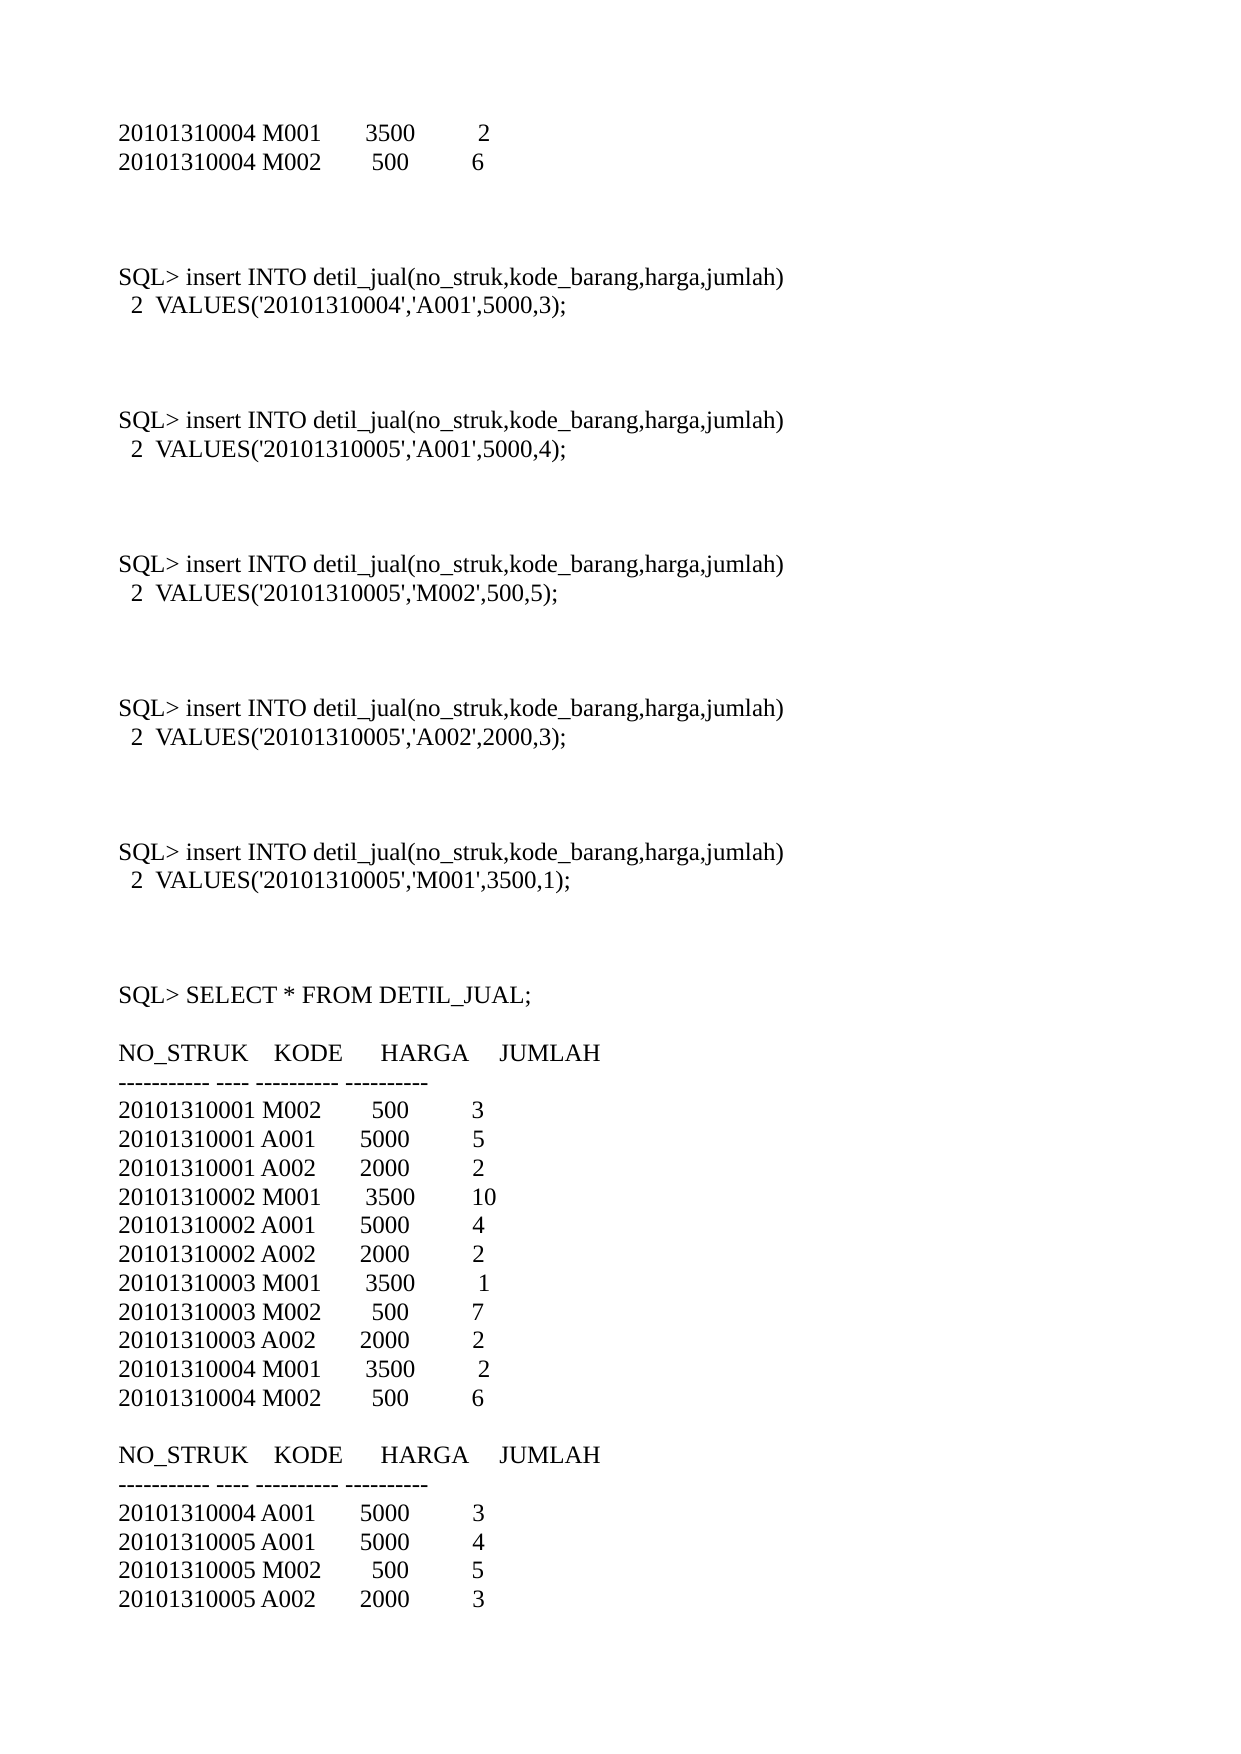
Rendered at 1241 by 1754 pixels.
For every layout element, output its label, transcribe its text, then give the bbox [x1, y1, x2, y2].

text 20101310004 M001 3500 2 [118, 1354, 1122, 1383]
text 2 VALUES('20101310004','A001',5000,3); [118, 291, 1122, 319]
text 20101310003 M002 500 7 [118, 1297, 1122, 1326]
text 20101310001 A001 5000 5 [118, 1124, 1122, 1153]
text 20101310004 M001 3500 2 [118, 118, 1122, 147]
text SQL> insert INTO detil_jual(no_struk,kode_barang,harga,jumlah) [118, 549, 1122, 578]
text 20101310004 M002 500 6 [118, 1383, 1122, 1412]
text SQL> insert INTO detil_jual(no_struk,kode_barang,harga,jumlah) [118, 693, 1122, 722]
text SQL> insert INTO detil_jual(no_struk,kode_barang,harga,jumlah) [118, 837, 1122, 866]
text 20101310001 A002 2000 2 [118, 1153, 1122, 1182]
text 2 VALUES('20101310005','M001',3500,1); [118, 866, 1122, 894]
text SQL> SELECT * FROM DETIL_JUAL; [118, 981, 1122, 1009]
text ----------- ---- ---------- ---------- [118, 1469, 1122, 1498]
text 20101310004 A001 5000 3 [118, 1498, 1122, 1527]
text 20101310005 A002 2000 3 [118, 1584, 1122, 1613]
text 2 VALUES('20101310005','A001',5000,4); [118, 434, 1122, 463]
text 2 VALUES('20101310005','A002',2000,3); [118, 722, 1122, 751]
text SQL> insert INTO detil_jual(no_struk,kode_barang,harga,jumlah) [118, 406, 1122, 434]
text 20101310002 A002 2000 2 [118, 1239, 1122, 1268]
text 20101310002 A001 5000 4 [118, 1211, 1122, 1239]
text NO_STRUK KODE HARGA JUMLAH [118, 1038, 1122, 1067]
text 20101310001 M002 500 3 [118, 1096, 1122, 1124]
text NO_STRUK KODE HARGA JUMLAH [118, 1441, 1122, 1469]
text 20101310005 A001 5000 4 [118, 1527, 1122, 1556]
text ----------- ---- ---------- ---------- [118, 1067, 1122, 1096]
text 20101310003 M001 3500 1 [118, 1268, 1122, 1297]
text 2 VALUES('20101310005','M002',500,5); [118, 578, 1122, 607]
text SQL> insert INTO detil_jual(no_struk,kode_barang,harga,jumlah) [118, 262, 1122, 291]
text 20101310003 A002 2000 2 [118, 1326, 1122, 1354]
text 20101310004 M002 500 6 [118, 147, 1122, 176]
text 20101310005 M002 500 5 [118, 1556, 1122, 1584]
text 20101310002 M001 3500 10 [118, 1182, 1122, 1211]
